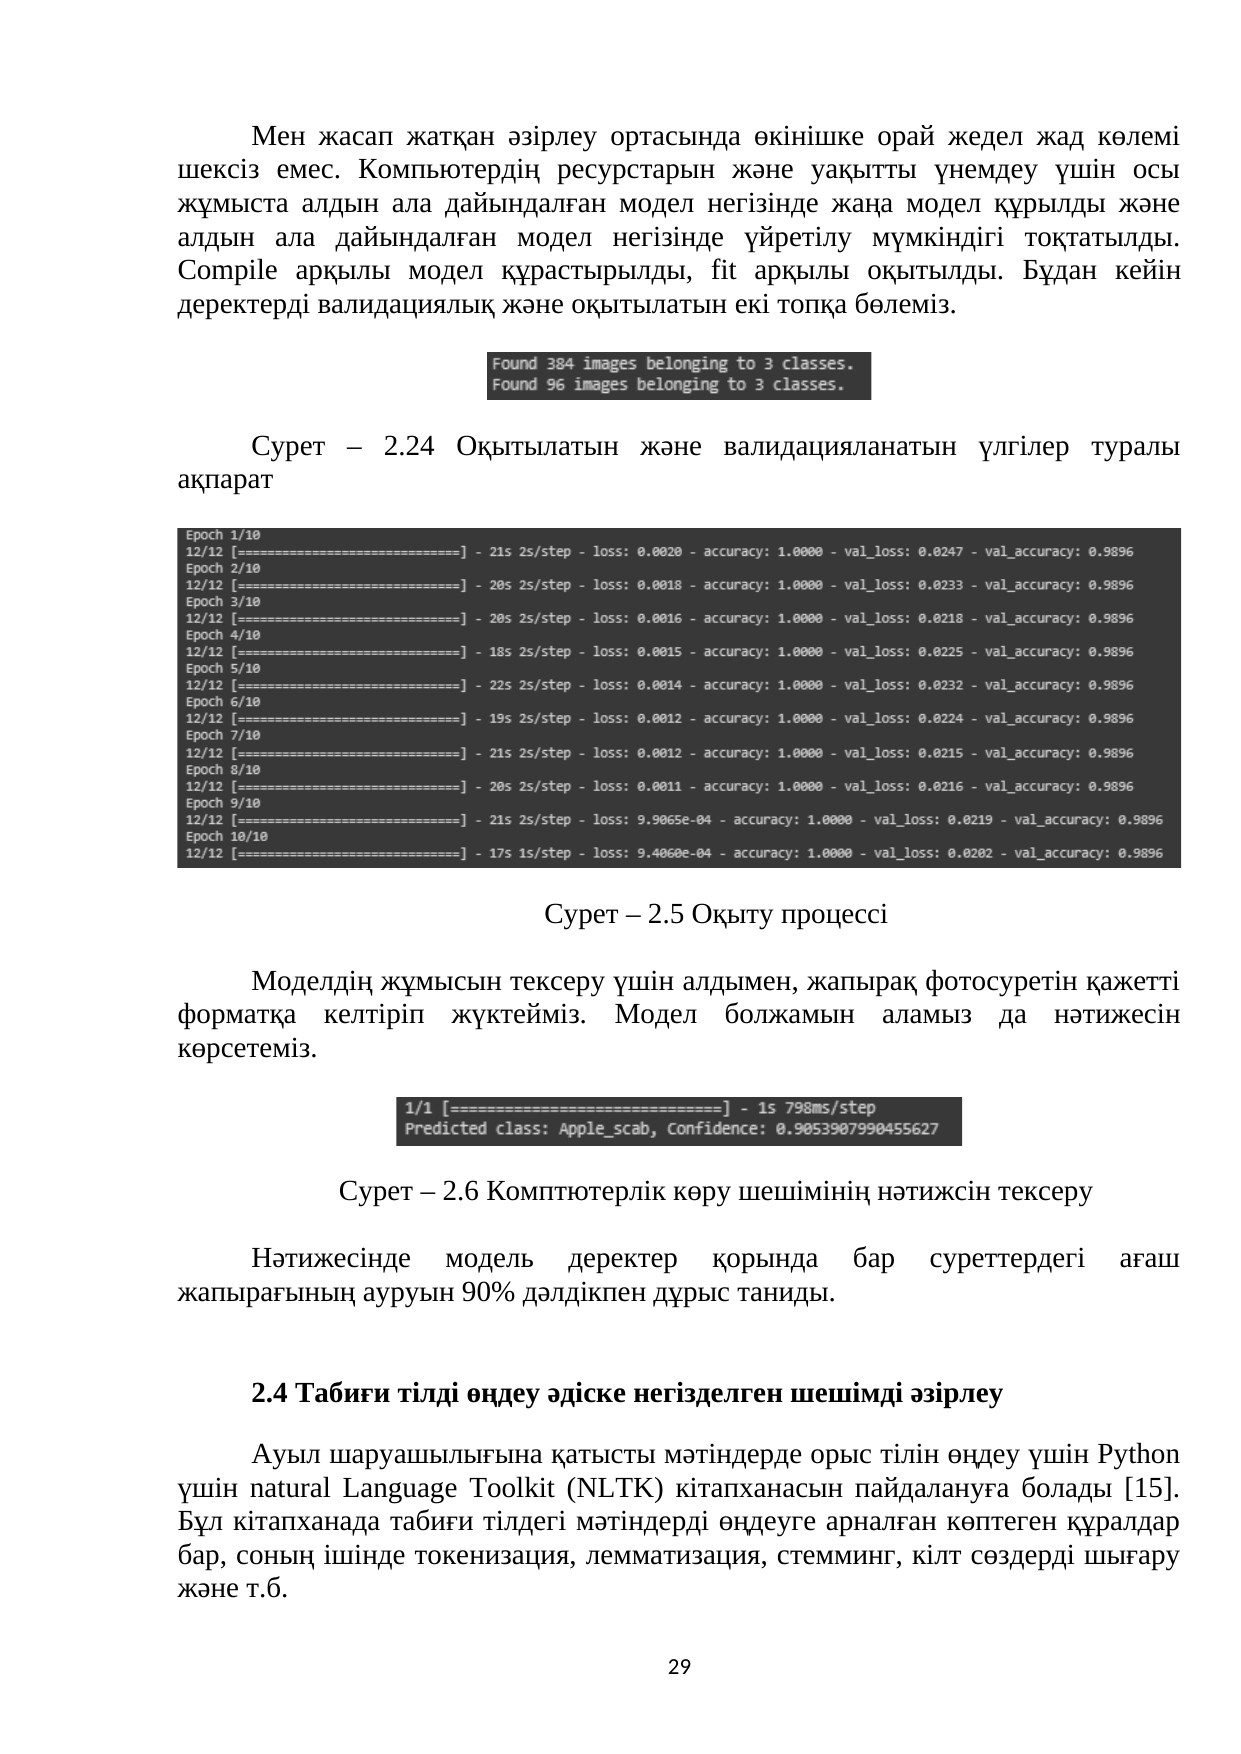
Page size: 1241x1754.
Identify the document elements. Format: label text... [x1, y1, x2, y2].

text Сурет – 2.6 Комптютерлік көру шешімінің нәтижсін тексеру [177, 1173, 1181, 1207]
subtitle 2.4 Табиғи тілді өңдеу әдіске негізделген шешімді әзірлеу [177, 1375, 1181, 1408]
text Сурет – 2.5 Оқыту процессі [177, 896, 1181, 929]
text Сурет – 2.24 Оқытылатын және валидацияланатын үлгілер туралы ақпарат [177, 428, 1181, 495]
text Нәтижесінде модель деректер қорында бар суреттердегі ағаш жапырағының ауруын 90% дәлдікпен дұрыс таниды. [177, 1241, 1181, 1308]
text Моделдің жұмысын тексеру үшін алдымен, жапырақ фотосуретін қажетті форматқа келтіріп жүктейміз. Модел болжамын аламыз да нәтижесін көрсетеміз. [177, 963, 1181, 1063]
picture [396, 1097, 963, 1146]
picture [177, 528, 1182, 868]
subtitle Ауыл шаруашылығына қатысты мәтіндерде орыс тілін өңдеу үшін Python үшін natural Language Toolkit (NLTK) кітапханасын пайдалануға болады [15]. Бұл кітапханада табиғи тілдегі мәтіндерді өңдеуге арналған көптеген құралдар бар, соның ішінде токенизация, лемматизация, стемминг, кілт сөздерді шығару және т.б. [177, 1436, 1181, 1604]
text Мен жасап жатқан әзірлеу ортасында өкінішке орай жедел жад көлемі шексіз емес. Компьютердің ресурстарын және уақытты үнемдеу үшін осы жұмыста алдын ала дайындалған модел негізінде жаңа модел құрылды және алдын ала дайындалған модел негізінде үйретілу мүмкіндігі тоқтатылды. Compile арқылы модел құрастырылды, fit арқылы оқытылды. Бұдан кейін деректерді валидациялық және оқытылатын екі топқа бөлеміз. [177, 118, 1181, 319]
picture [487, 352, 872, 400]
